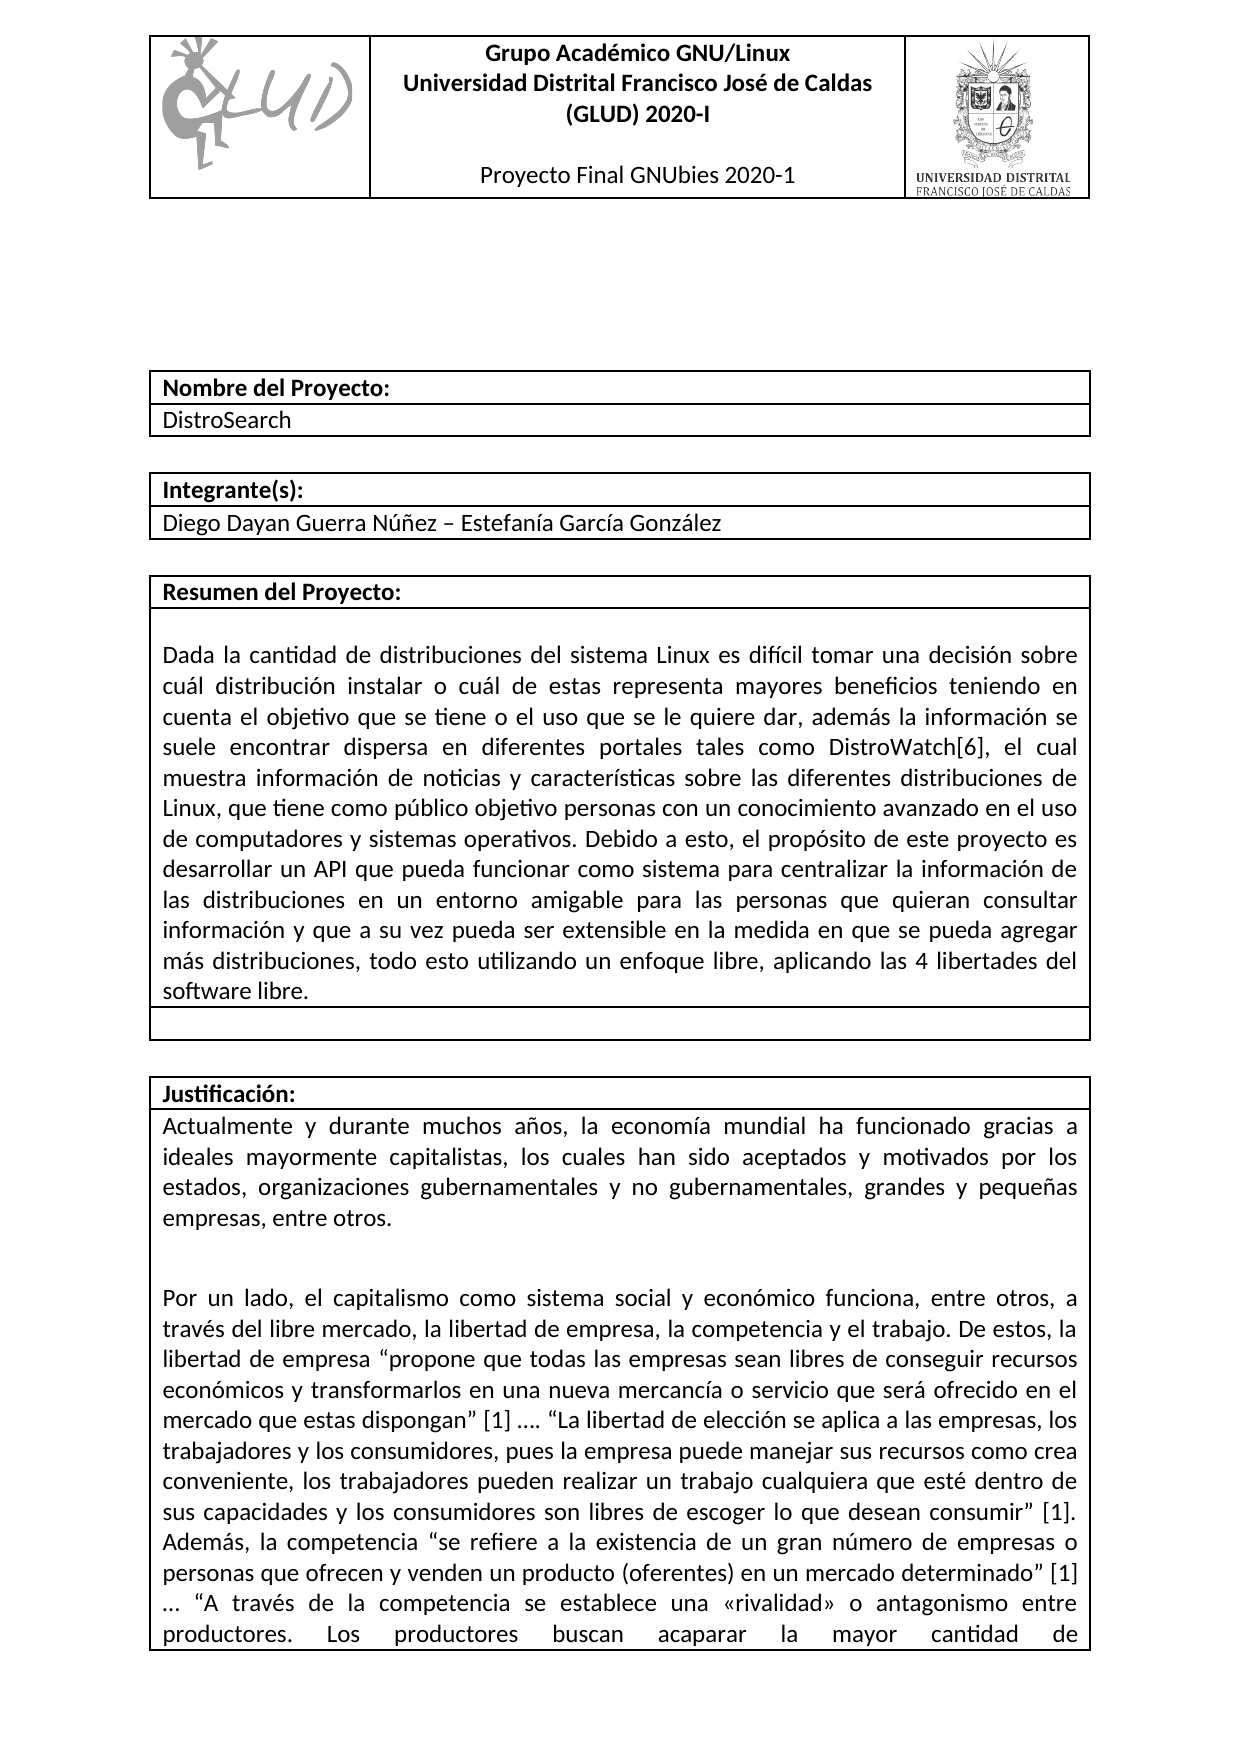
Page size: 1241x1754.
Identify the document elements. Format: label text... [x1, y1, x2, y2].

table_cell Dada la cantidad de distribuciones del sistema Linux es difícil tomar una decisión sobre cuál distribución instalar o cuál de estas representa mayores beneficios teniendo en cuenta el objetivo que se tiene o el uso que se le quiere dar, además la información se suele encontrar dispersa en diferentes portales tales como DistroWatch[6], el cual muestra información de noticias y características sobre las diferentes distribuciones de Linux, que tiene como público objetivo personas con un conocimiento avanzado en el uso de computadores y sistemas operativos. Debido a esto, el propósito de este proyecto es desarrollar un API que pueda funcionar como sistema para centralizar la información de las distribuciones en un entorno amigable para las personas que quieran consultar información y que a su vez pueda ser extensible en la medida en que se pueda agregar más distribuciones, todo esto utilizando un enfoque libre, aplicando las 4 libertades del software libre. [151, 609, 1089, 1006]
table_header Resumen del Proyecto: [151, 577, 1089, 607]
table_cell DistroSearch [151, 405, 1089, 435]
table_header Integrante(s): [151, 474, 1089, 505]
table_header Nombre del Proyecto: [151, 372, 1089, 402]
table_cell [151, 1008, 1089, 1038]
table_cell Diego Dayan Guerra Núñez – Estefanía García González [151, 507, 1089, 537]
table_header Justificación: [151, 1078, 1089, 1108]
table_cell Actualmente y durante muchos años, la economía mundial ha funcionado gracias a ideales mayormente capitalistas, los cuales han sido aceptados y motivados por los estados, organizaciones gubernamentales y no gubernamentales, grandes y pequeñas empresas, entre otros. Por un lado, el capitalismo como sistema social y económico funciona, entre otros, a través del libre mercado, la libertad de empresa, la competencia y el trabajo. De estos, la libertad de empresa “propone que todas las empresas sean libres de conseguir recursos económicos y transformarlos en una nueva mercancía o servicio que será ofrecido en el mercado que estas dispongan” [1] …. “La libertad de elección se aplica a las empresas, los trabajadores y los consumidores, pues la empresa puede manejar sus recursos como crea conveniente, los trabajadores pueden realizar un trabajo cualquiera que esté dentro de sus capacidades y los consumidores son libres de escoger lo que desean consumir” [1]. Además, la competencia “se refiere a la existencia de un gran número de empresas o personas que ofrecen y venden un producto (oferentes) en un mercado determinado” [1] … “A través de la competencia se establece una «rivalidad» o antagonismo entre productores. Los productores buscan acaparar la mayor cantidad de [151, 1110, 1089, 1649]
